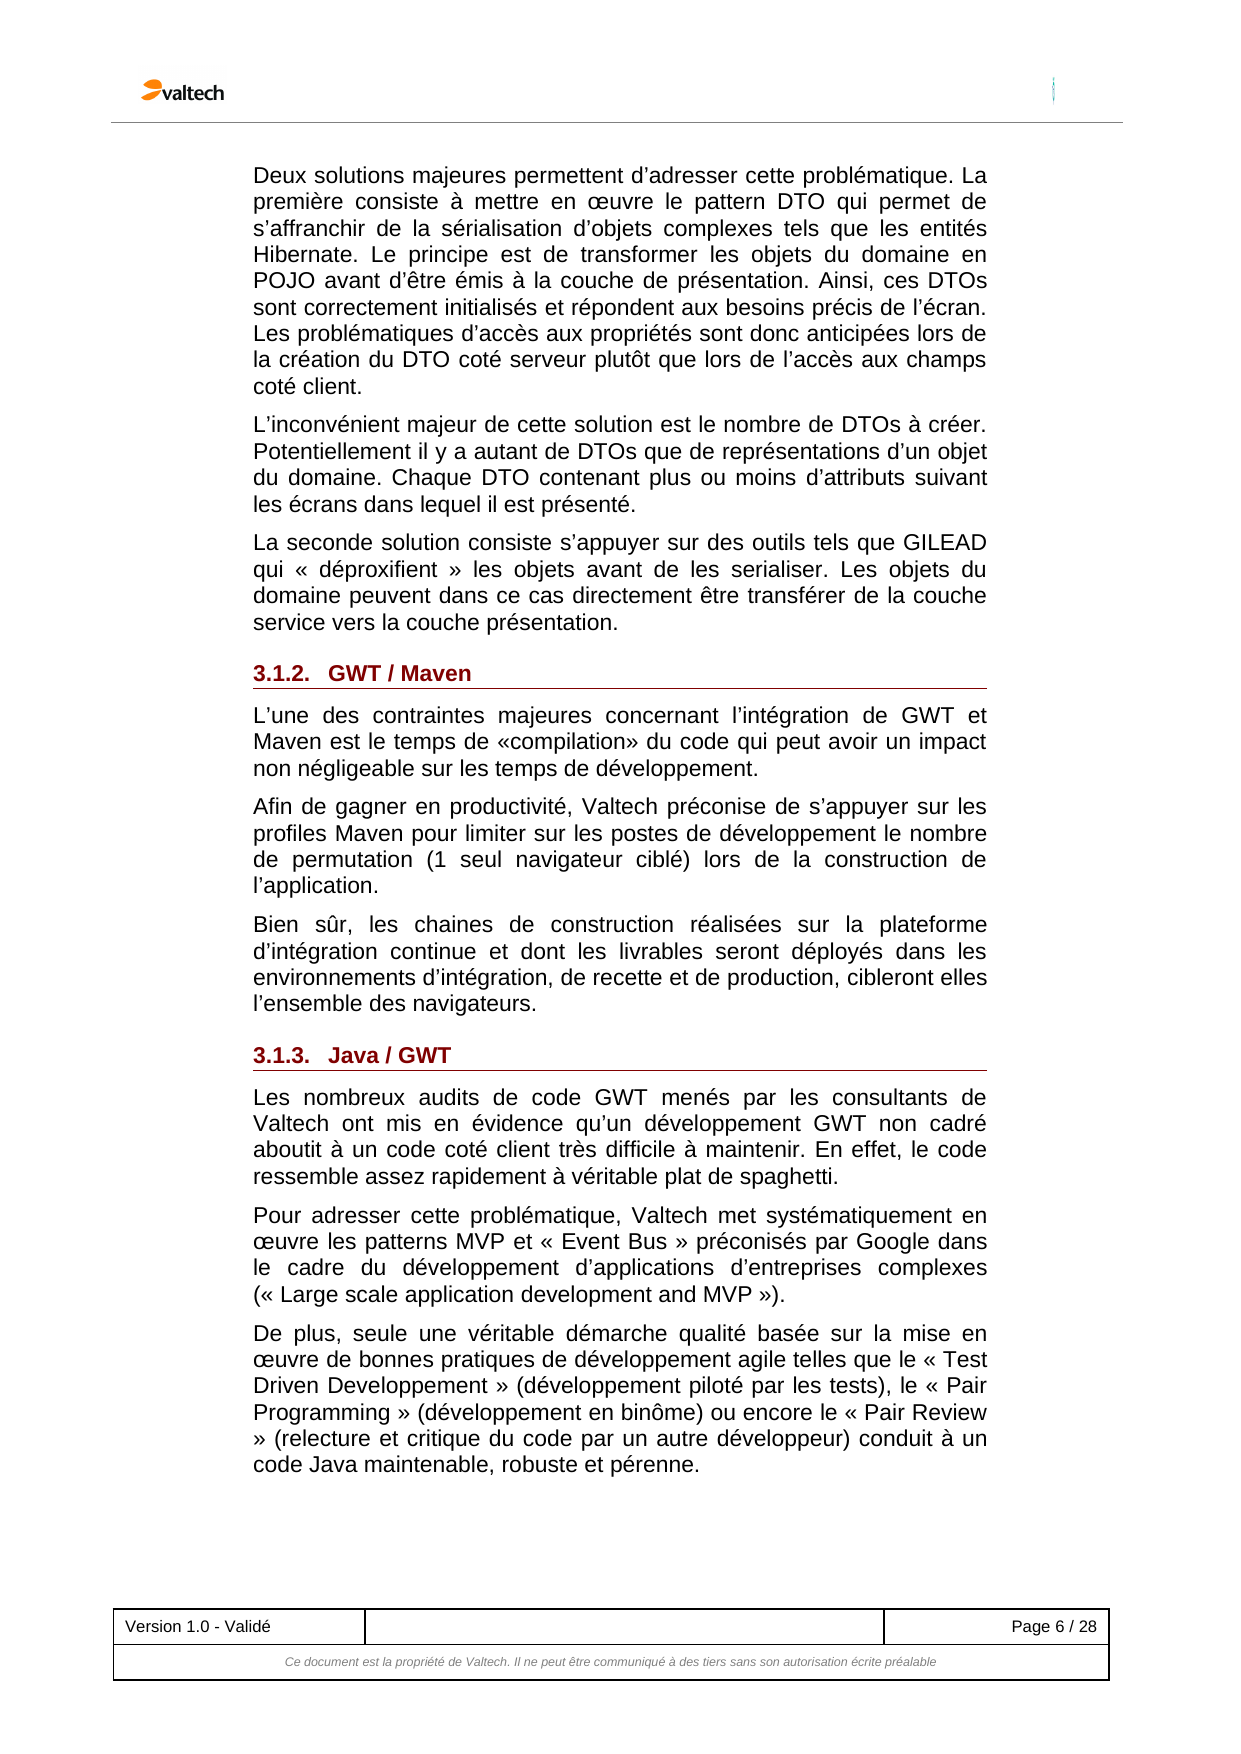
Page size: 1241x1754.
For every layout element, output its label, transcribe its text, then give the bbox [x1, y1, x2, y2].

text De plus, seule une véritable démarche qualité basée sur la mise en œuvre de bonnes pratiques de développement agile telles que le « Test Driven Developpement » (développement piloté par les tests), le « Pair Programming » (développement en binôme) ou encore le « Pair Review » (relecture et critique du code par un autre développeur) conduit à un code Java maintenable, robuste et pérenne. [253, 1319, 987, 1478]
text Pour adresser cette problématique, Valtech met systématiquement en œuvre les patterns MVP et « Event Bus » préconisés par Google dans le cadre du développement d’applications d’entreprises complexes (« Large scale application development and MVP »). [253, 1202, 987, 1307]
text La seconde solution consiste s’appuyer sur des outils tels que GILEAD qui « déproxifient » les objets avant de les serialiser. Les objets du domaine peuvent dans ce cas directement être transférer de la couche service vers la couche présentation. [253, 529, 987, 635]
picture [138, 65, 227, 104]
text Les nombreux audits de code GWT menés par les consultants de Valtech ont mis en évidence qu’un développement GWT non cadré aboutit à un code coté client très difficile à maintenir. En effet, le code ressemble assez rapidement à véritable plat de spaghetti. [253, 1084, 987, 1189]
text L’une des contraintes majeures concernant l’intégration de GWT et Maven est le temps de «compilation» du code qui peut avoir un impact non négligeable sur les temps de développement. [253, 702, 987, 781]
text Bien sûr, les chaines de construction réalisées sur la plateforme d’intégration continue et dont les livrables seront déployés dans les environnements d’intégration, de recette et de production, cibleront elles l’ensemble des navigateurs. [253, 911, 987, 1017]
text Afin de gagner en productivité, Valtech préconise de s’appuyer sur les profiles Maven pour limiter sur les postes de développement le nombre de permutation (1 seul navigateur ciblé) lors de la construction de l’application. [253, 793, 987, 899]
text L’inconvénient majeur de cette solution est le nombre de DTOs à créer. Potentiellement il y a autant de DTOs que de représentations d’un objet du domaine. Chaque DTO contenant plus ou moins d’attributs suivant les écrans dans lequel il est présenté. [253, 411, 987, 517]
text Deux solutions majeures permettent d’adresser cette problématique. La première consiste à mettre en œuvre le pattern DTO qui permet de s’affranchir de la sérialisation d’objets complexes tels que les entités Hibernate. Le principe est de transformer les objets du domaine en POJO avant d’être émis à la couche de présentation. Ainsi, ces DTOs sont correctement initialisés et répondent aux besoins précis de l’écran. Les problématiques d’accès aux propriétés sont donc anticipées lors de la création du DTO coté serveur plutôt que lors de l’accès aux champs coté client. [253, 162, 987, 399]
subtitle GWT / Maven [253, 660, 987, 688]
subtitle Java / GWT [253, 1042, 987, 1070]
